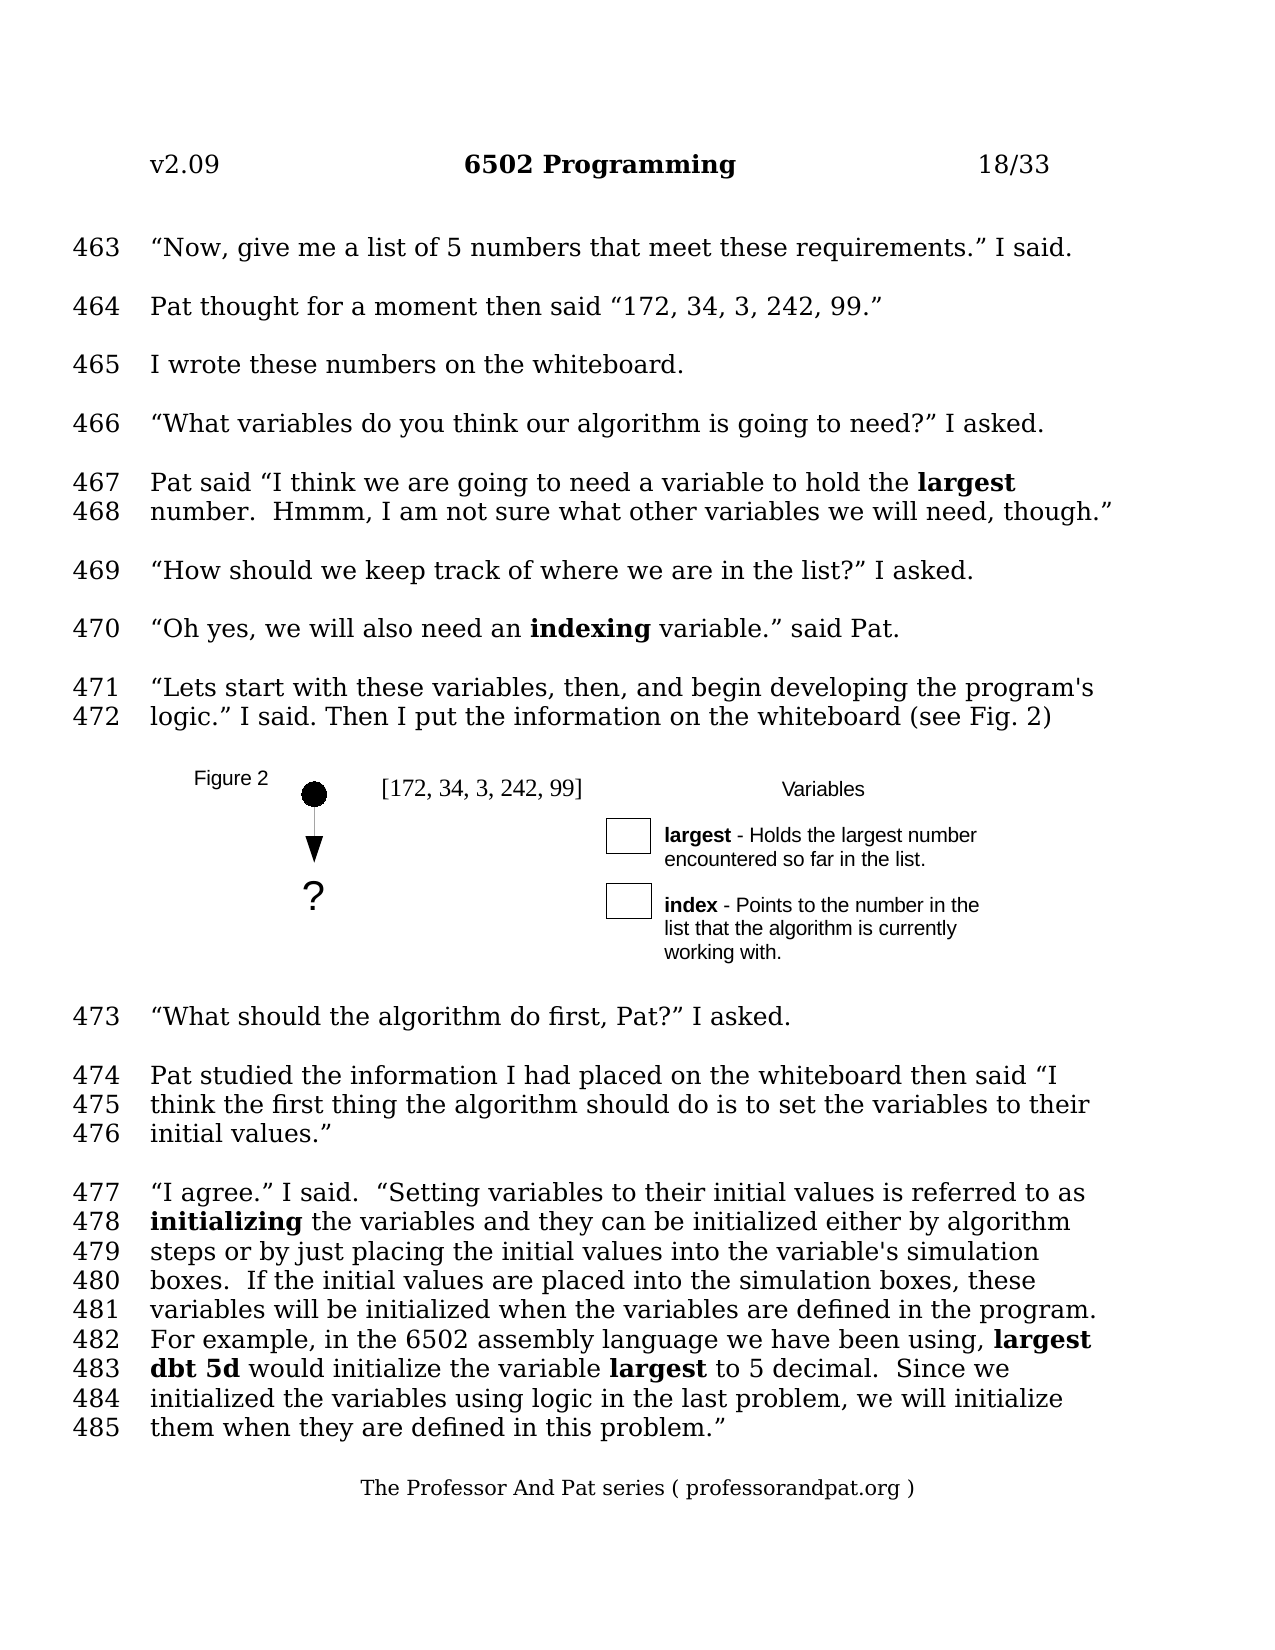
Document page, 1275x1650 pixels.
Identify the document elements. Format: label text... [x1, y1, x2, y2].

text “What should the algorithm do first, Pat?” I asked. [150, 1002, 1125, 1032]
text “Now, give me a list of 5 numbers that meet these requirements.” I said. [150, 233, 1125, 263]
text Pat thought for a moment then said “172, 34, 3, 242, 99.” [150, 292, 1125, 321]
text “What variables do you think our algorithm is going to need?” I asked. [150, 409, 1125, 438]
text Pat studied the information I had placed on the whiteboard then said “I think the first thing the algorithm should do is to set the variables to their initial values.” [150, 1061, 1125, 1149]
text “Lets start with these variables, then, and begin developing the program's logic.” I said. Then I put the information on the whiteboard (see Fig. 2) [150, 673, 1125, 732]
text “I agree.” I said. “Setting variables to their initial values is referred to as initializing the variables and they can be initialized either by algorithm steps or by just placing the initial values into the variable's simulation boxes. If the initial values are placed into the simulation boxes, these variables will be initialized when the variables are defined in the program. For example, in the 6502 assembly language we have been using, largest dbt 5d would initialize the variable largest to 5 decimal. Since we initialized the variables using logic in the last problem, we will initialize them when they are defined in this problem.” [150, 1178, 1125, 1442]
text Pat said “I think we are going to need a variable to hold the largest number. Hmmm, I am not sure what other variables we will need, though.” [150, 468, 1125, 527]
text “How should we keep track of where we are in the list?” I asked. [150, 556, 1125, 585]
text I wrote these numbers on the whiteboard. [150, 351, 1125, 380]
text “Oh yes, we will also need an indexing variable.” said Pat. [150, 614, 1125, 644]
